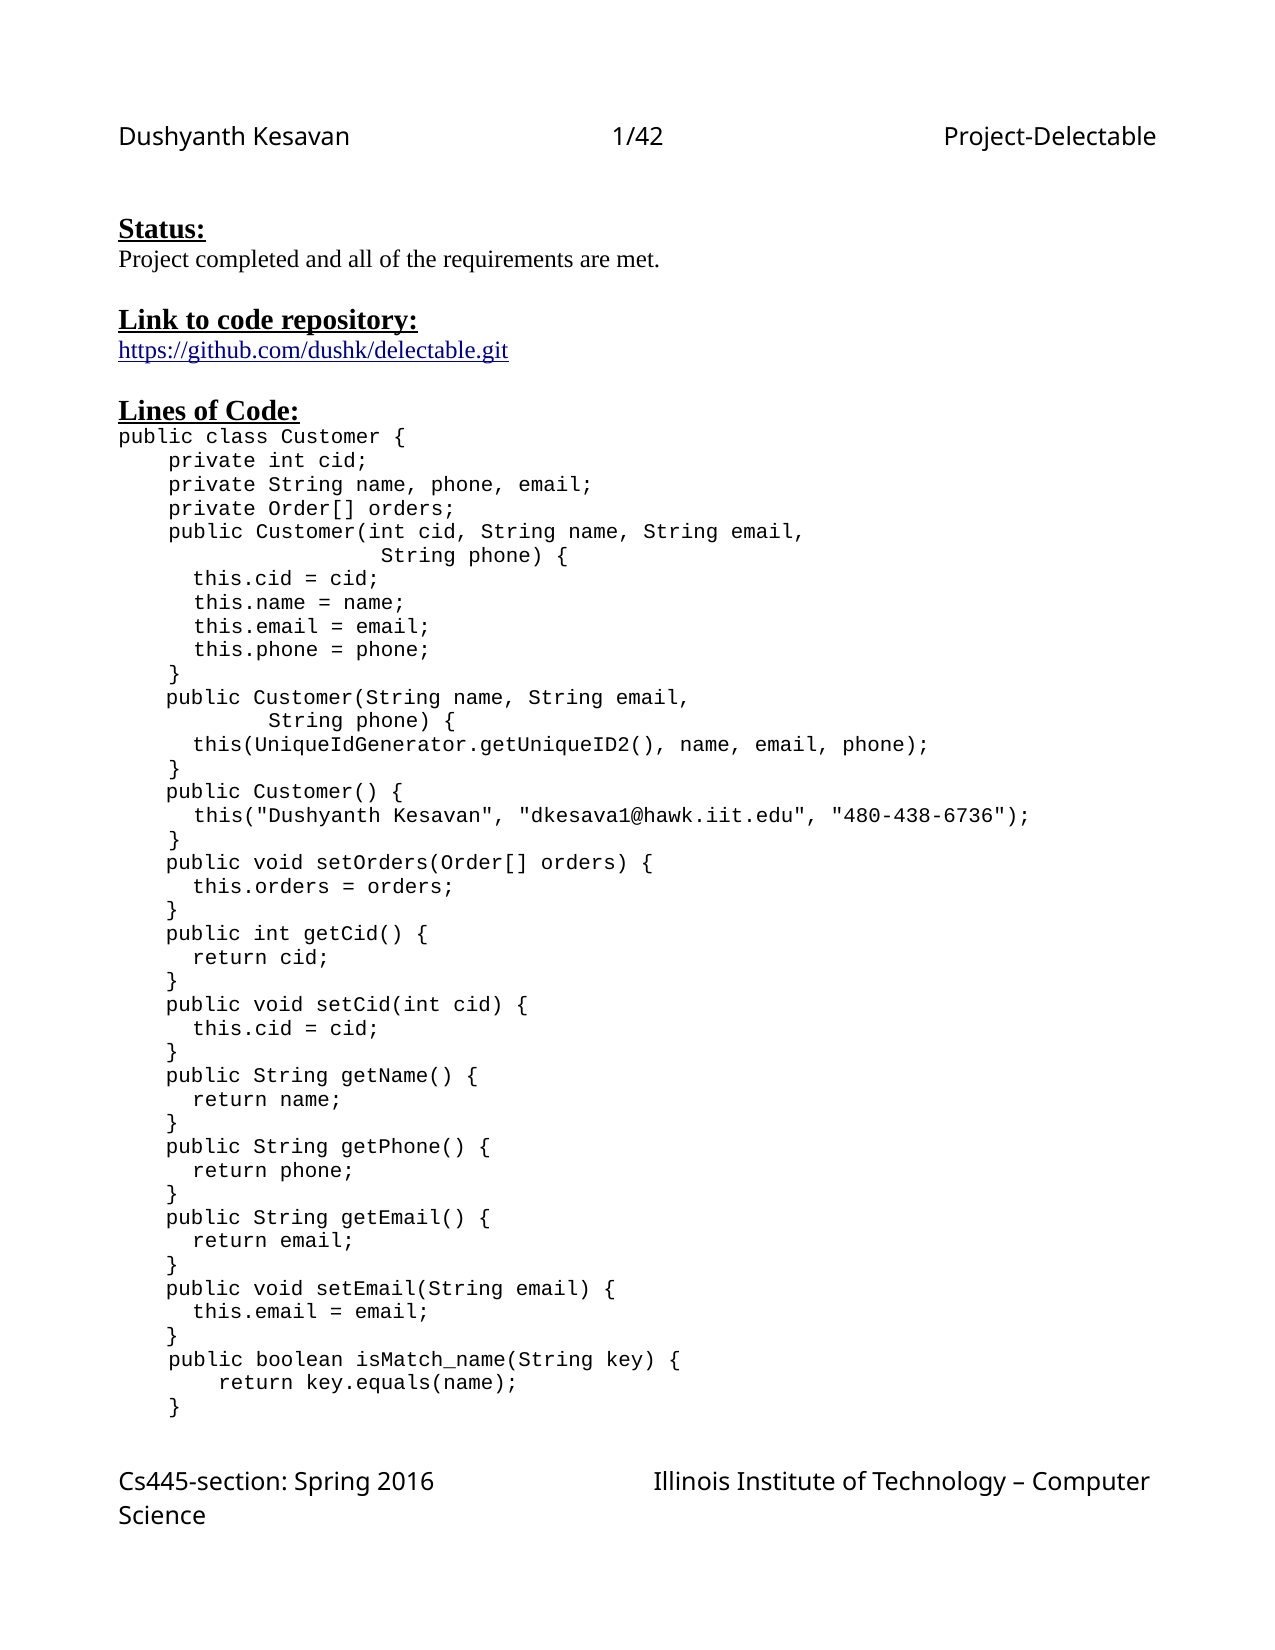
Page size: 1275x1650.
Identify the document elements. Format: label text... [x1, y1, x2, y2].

text this.cid = cid; [118, 568, 1157, 592]
text } [118, 1041, 1157, 1065]
text https://github.com/dushk/delectable.git [118, 336, 1157, 364]
text this(UniqueIdGenerator.getUniqueID2(), name, email, phone); [118, 734, 1157, 758]
text private String name, phone, email; [118, 474, 1157, 497]
text public Customer(String name, String email, [118, 687, 1157, 710]
text public void setOrders(Order[] orders) { [118, 852, 1157, 876]
text Project completed and all of the requirements are met. [118, 244, 1157, 273]
text String phone) { [118, 710, 1157, 734]
text public Customer() { [118, 781, 1157, 805]
text Link to code repository: [118, 302, 1157, 336]
text } [118, 899, 1157, 923]
text this.name = name; [118, 592, 1157, 616]
text } [118, 1396, 1157, 1420]
text this.email = email; [118, 616, 1157, 639]
text public boolean isMatch_name(String key) { [118, 1349, 1157, 1372]
text this.email = email; [118, 1301, 1157, 1325]
text return email; [118, 1231, 1157, 1254]
text this.phone = phone; [118, 639, 1157, 663]
text this.cid = cid; [118, 1018, 1157, 1041]
text Status: [118, 211, 1157, 244]
text public String getPhone() { [118, 1136, 1157, 1159]
text } [118, 1183, 1157, 1207]
text public void setEmail(String email) { [118, 1278, 1157, 1301]
text } [118, 1112, 1157, 1136]
text this("Dushyanth Kesavan", "dkesava1@hawk.iit.edu", "480-438-6736"); [118, 805, 1157, 828]
text } [118, 1325, 1157, 1349]
text public Customer(int cid, String name, String email, [118, 521, 1157, 545]
text return name; [118, 1089, 1157, 1112]
text } [118, 970, 1157, 994]
text return cid; [118, 947, 1157, 970]
text } [118, 828, 1157, 852]
text this.orders = orders; [118, 876, 1157, 899]
text private Order[] orders; [118, 497, 1157, 521]
text public String getEmail() { [118, 1207, 1157, 1231]
text } [118, 758, 1157, 781]
text public int getCid() { [118, 923, 1157, 947]
text String phone) { [118, 545, 1157, 568]
text } [118, 1254, 1157, 1278]
text public String getName() { [118, 1065, 1157, 1089]
text private int cid; [118, 450, 1157, 474]
text return key.equals(name); [118, 1372, 1157, 1396]
text } [118, 663, 1157, 687]
text public class Customer { [118, 427, 1157, 450]
text public void setCid(int cid) { [118, 994, 1157, 1018]
text Lines of Code: [118, 393, 1157, 427]
text return phone; [118, 1159, 1157, 1183]
